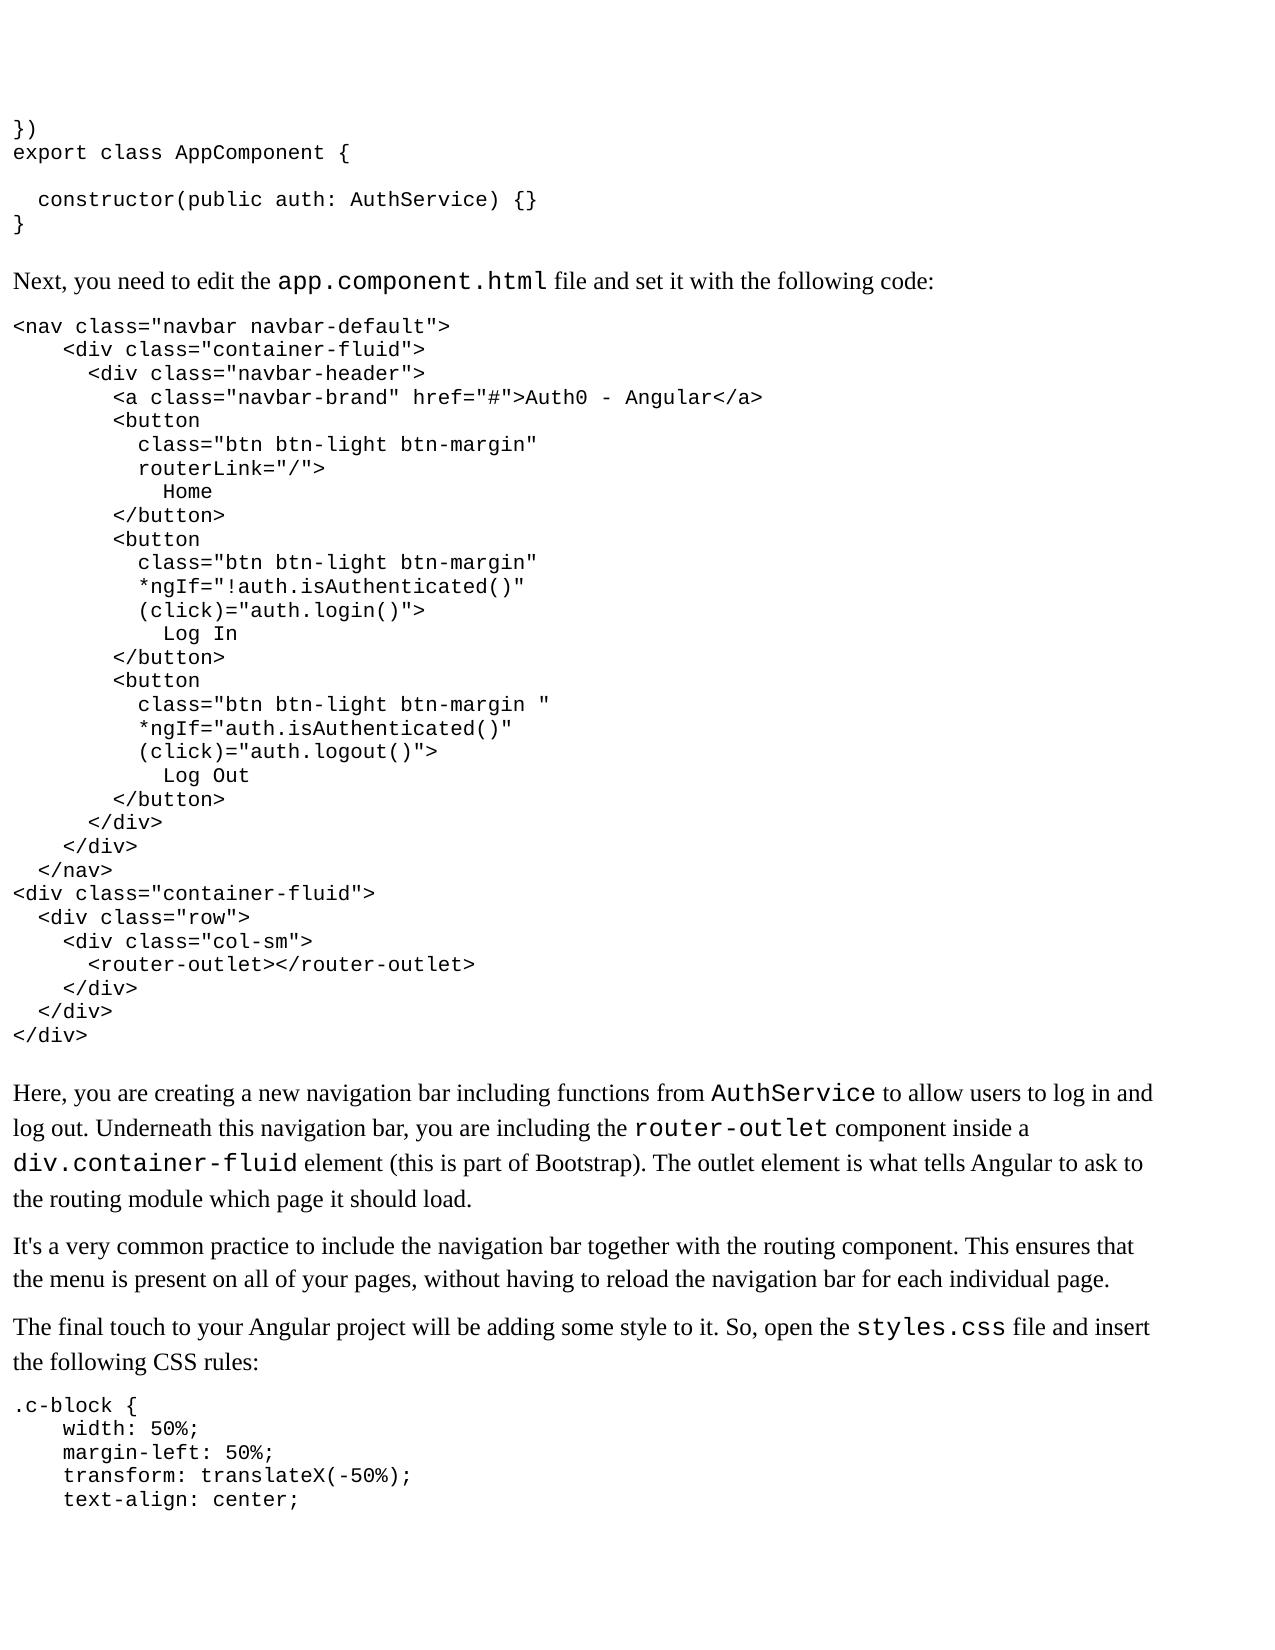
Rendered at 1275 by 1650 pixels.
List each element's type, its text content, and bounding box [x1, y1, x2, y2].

text class="btn btn-light btn-margin" [13, 434, 1157, 458]
text <button [13, 671, 1157, 694]
text constructor(public auth: AuthService) {} [13, 189, 1157, 213]
text .c-block { [13, 1394, 1157, 1418]
text <a class="navbar-brand" href="#">Auth0 - Angular</a> [13, 387, 1157, 410]
text </div> [13, 836, 1157, 860]
text <div class="container-fluid"> [13, 339, 1157, 363]
text <div class="navbar-header"> [13, 363, 1157, 387]
text <button [13, 529, 1157, 552]
text Log Out [13, 765, 1157, 789]
text </div> [13, 1025, 1157, 1049]
text </nav> [13, 860, 1157, 883]
text } [13, 213, 1157, 236]
text Here, you are creating a new navigation bar including functions from AuthService to allow users to log in and log out. Underneath this navigation bar, you are including the router-outlet component inside a div.container-fluid element (this is part of Bootstrap). The outlet element is what tells Angular to ask to the routing module which page it should load. [13, 1078, 1157, 1212]
text text-align: center; [13, 1489, 1157, 1513]
text </button> [13, 789, 1157, 812]
text (click)="auth.login()"> [13, 599, 1157, 623]
text </button> [13, 505, 1157, 529]
text *ngIf="auth.isAuthenticated()" [13, 718, 1157, 741]
text class="btn btn-light btn-margin " [13, 694, 1157, 718]
text Home [13, 481, 1157, 505]
text <div class="container-fluid"> [13, 883, 1157, 907]
text *ngIf="!auth.isAuthenticated()" [13, 576, 1157, 599]
text Log In [13, 623, 1157, 647]
text </div> [13, 978, 1157, 1002]
text <nav class="navbar navbar-default"> [13, 316, 1157, 339]
text It's a very common practice to include the navigation bar together with the routing component. This ensures that the menu is present on all of your pages, without having to reload the navigation bar for each individual page. [13, 1231, 1157, 1293]
text class="btn btn-light btn-margin" [13, 552, 1157, 576]
text </button> [13, 647, 1157, 671]
text routerLink="/"> [13, 458, 1157, 481]
text export class AppComponent { [13, 142, 1157, 165]
text }) [13, 118, 1157, 142]
text margin-left: 50%; [13, 1442, 1157, 1466]
text Next, you need to edit the app.component.html file and set it with the following code: [13, 266, 1157, 297]
text transform: translateX(-50%); [13, 1466, 1157, 1489]
text The final touch to your Angular project will be adding some style to it. So, open the styles.css file and insert the following CSS rules: [13, 1312, 1157, 1376]
text <div class="col-sm"> [13, 931, 1157, 954]
text <button [13, 410, 1157, 434]
text width: 50%; [13, 1418, 1157, 1442]
text </div> [13, 812, 1157, 836]
text </div> [13, 1002, 1157, 1025]
text <div class="row"> [13, 907, 1157, 931]
text <router-outlet></router-outlet> [13, 954, 1157, 978]
text (click)="auth.logout()"> [13, 741, 1157, 765]
